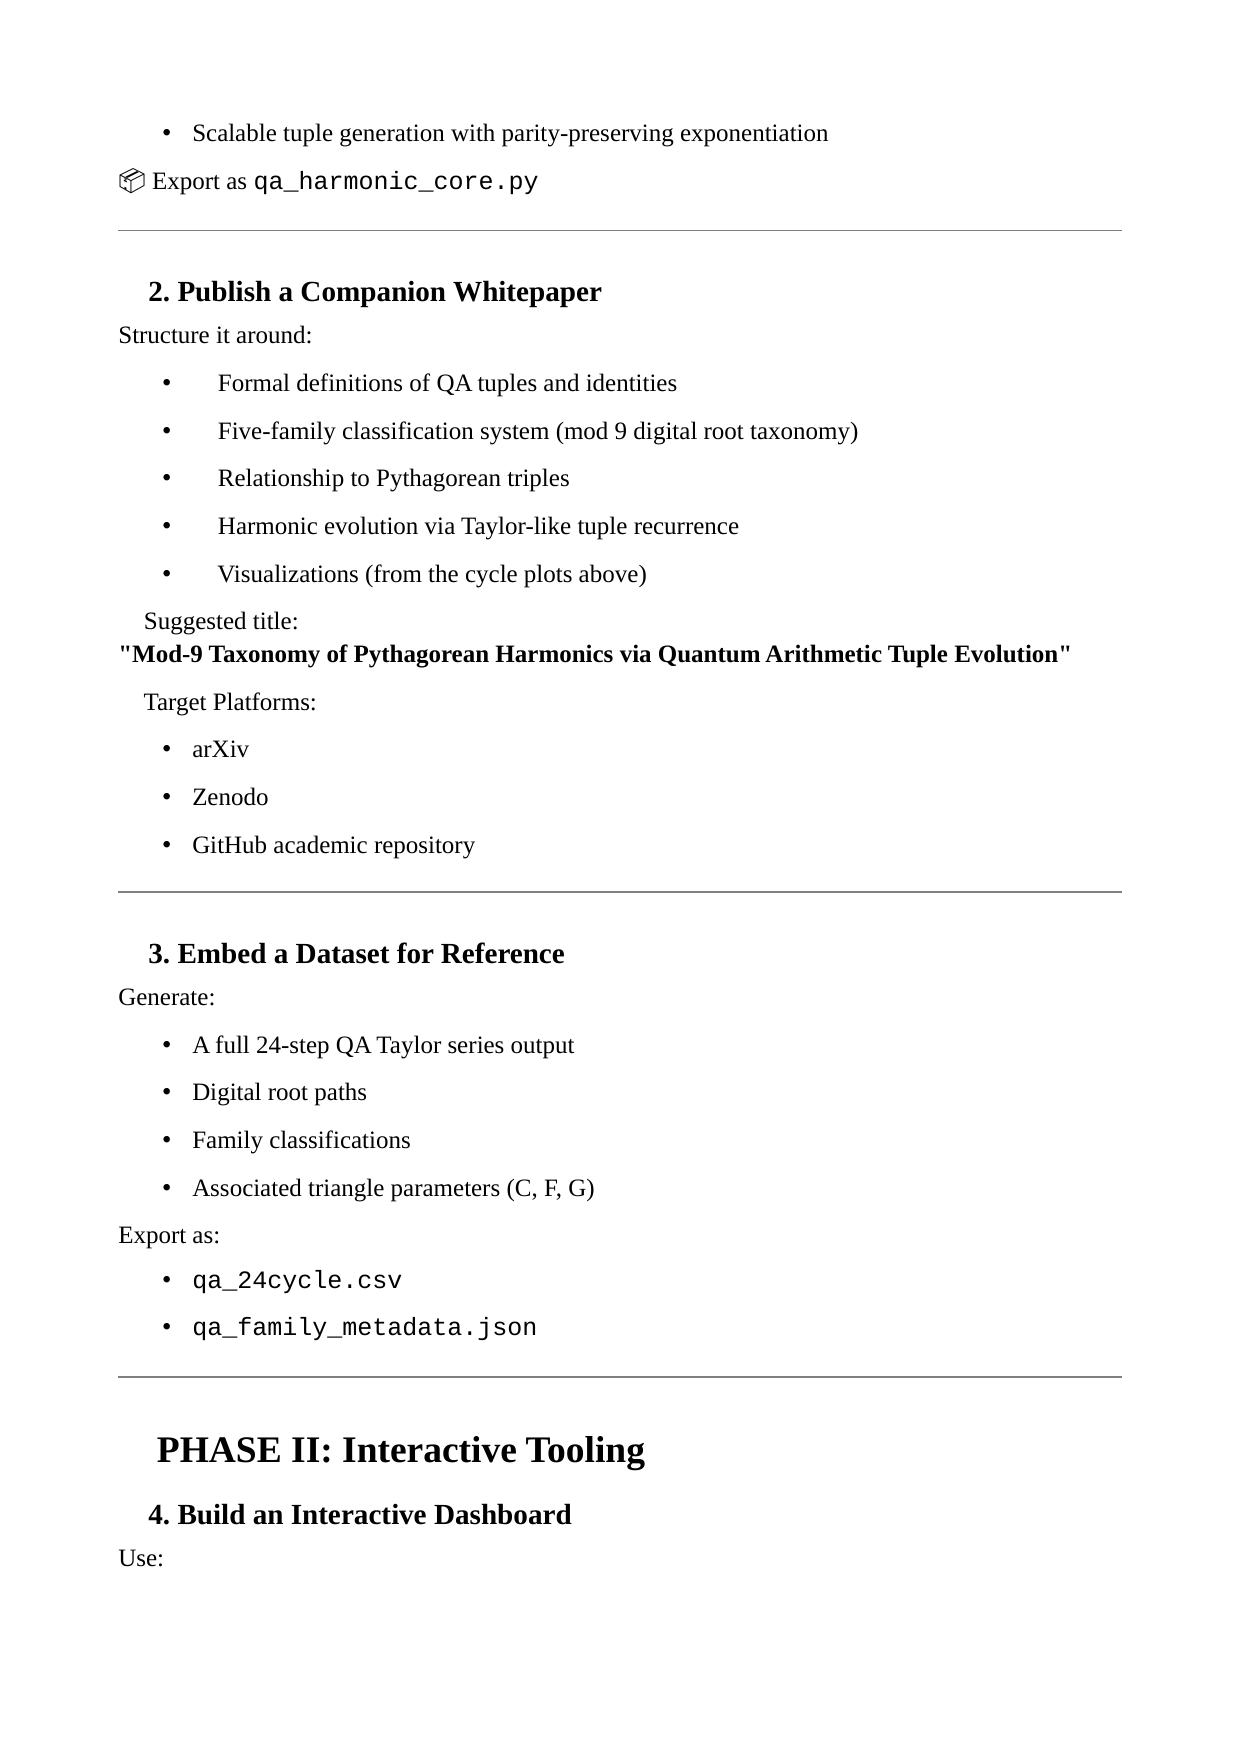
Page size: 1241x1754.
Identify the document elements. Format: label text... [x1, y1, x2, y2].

text Structure it around: [118, 321, 1122, 349]
subtitle 🔧 4. Build an Interactive Dashboard [118, 1497, 1122, 1531]
text Export as: [118, 1220, 1122, 1249]
list ✅ Formal definitions of QA tuples and identities [162, 368, 1122, 397]
text Generate: [118, 982, 1122, 1011]
text 🎯 Target Platforms: [118, 687, 1122, 716]
list Zenodo [162, 782, 1122, 811]
text 📦 Export as qa_harmonic_core.py [118, 166, 1122, 197]
list qa_24cycle.csv [162, 1268, 1122, 1296]
list GitHub academic repository [162, 830, 1122, 858]
subtitle ✅ 3. Embed a Dataset for Reference [118, 936, 1122, 970]
list Scalable tuple generation with parity-preserving exponentiation [162, 118, 1122, 147]
list arXiv [162, 734, 1122, 763]
list ✅ Harmonic evolution via Taylor-like tuple recurrence [162, 511, 1122, 540]
list ✅ Five-family classification system (mod 9 digital root taxonomy) [162, 416, 1122, 444]
list Associated triangle parameters (C, F, G) [162, 1173, 1122, 1201]
subtitle ✅ 2. Publish a Companion Whitepaper [118, 274, 1122, 308]
text Use: [118, 1543, 1122, 1572]
text 📄 Suggested title: "Mod-9 Taxonomy of Pythagorean Harmonics via Quantum Arithmetic Tuple Evolution" [118, 606, 1122, 668]
list Digital root paths [162, 1077, 1122, 1106]
list Family classifications [162, 1125, 1122, 1154]
list qa_family_metadata.json [162, 1315, 1122, 1343]
list A full 24-step QA Taylor series output [162, 1030, 1122, 1058]
list ✅ Visualizations (from the cycle plots above) [162, 559, 1122, 587]
list ✅ Relationship to Pythagorean triples [162, 463, 1122, 492]
subtitle 🧠 PHASE II: Interactive Tooling [118, 1427, 1122, 1470]
